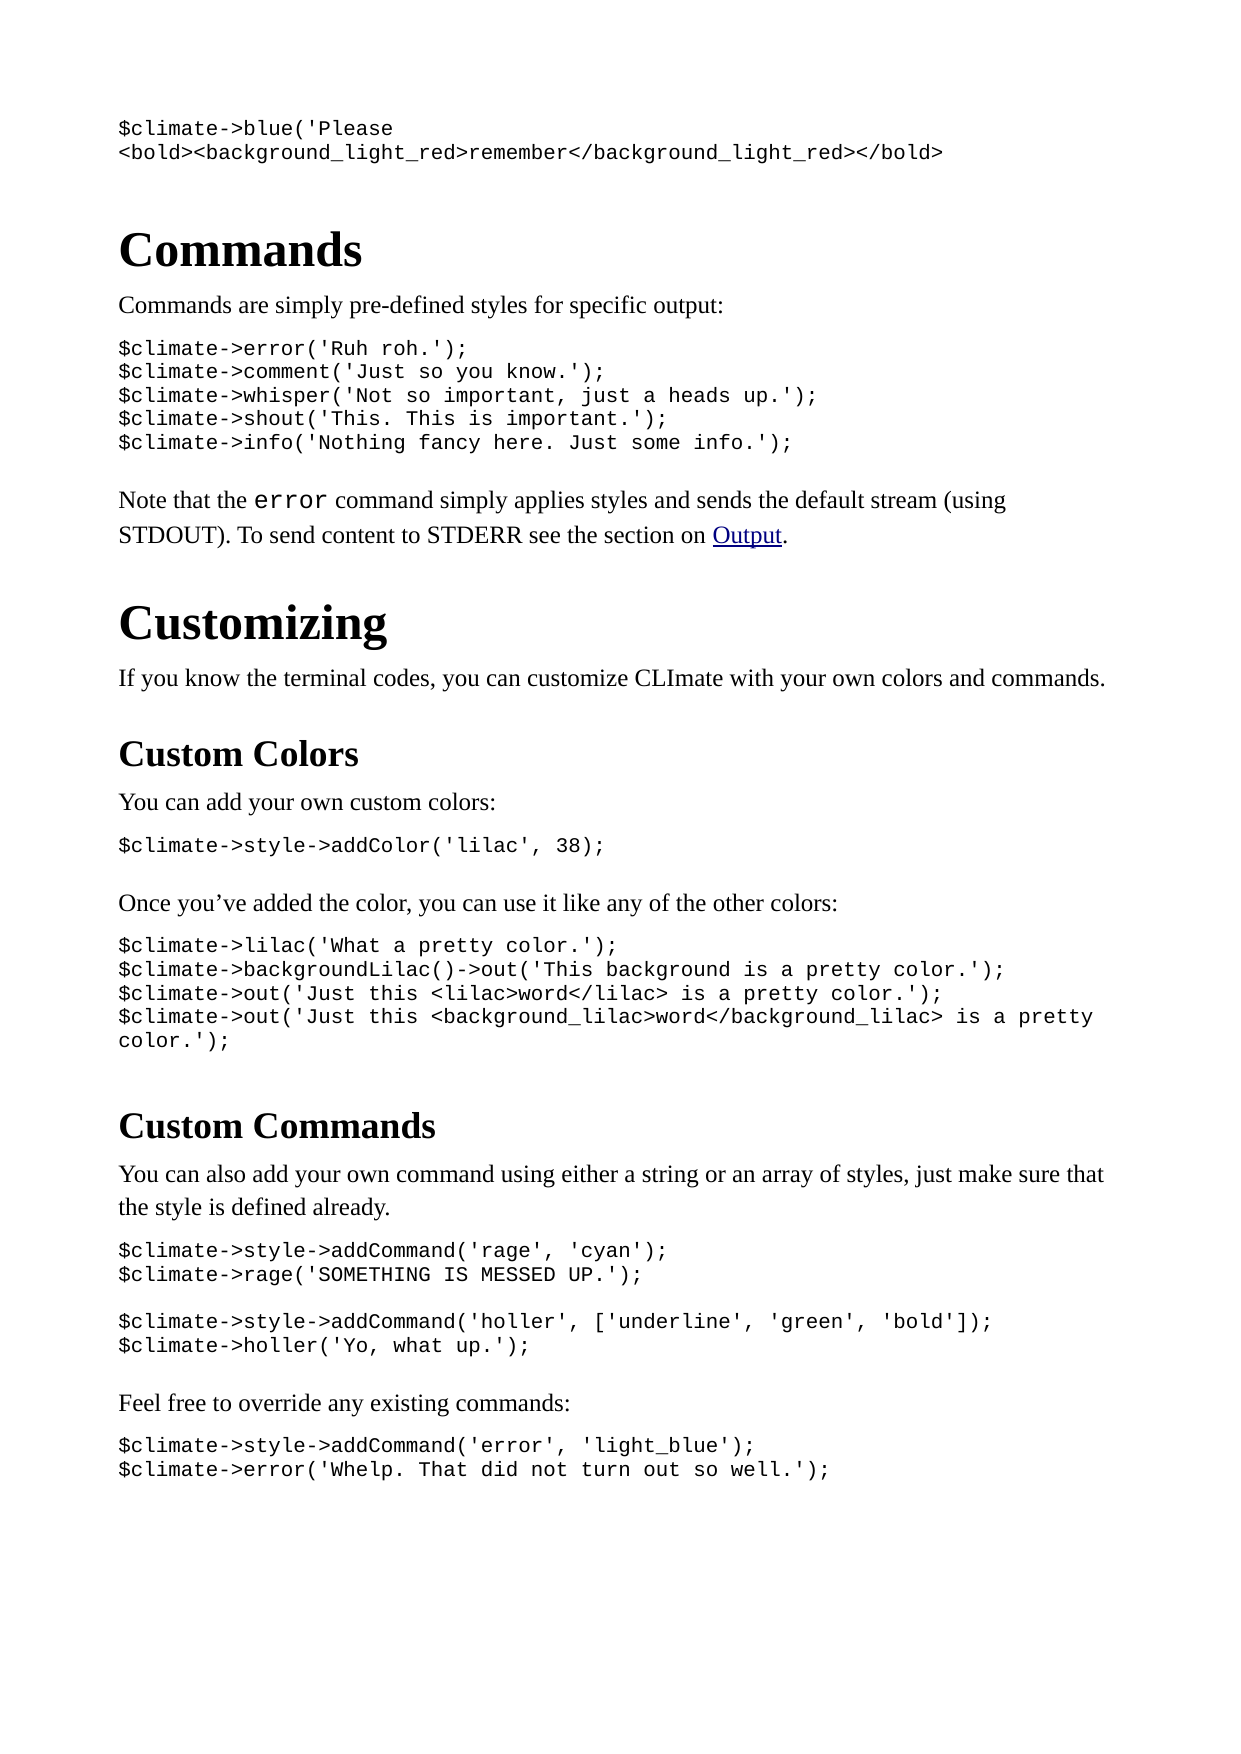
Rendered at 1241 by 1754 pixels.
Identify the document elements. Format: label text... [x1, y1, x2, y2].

subtitle Customizing [118, 593, 1122, 650]
text $climate->out('Just this <background_lilac>word</background_lilac> is a pretty color.'); [118, 1006, 1122, 1053]
text Commands are simply pre-defined styles for specific output: [118, 290, 1122, 319]
text If you know the terminal codes, you can customize CLImate with your own colors and commands. [118, 663, 1122, 692]
subtitle Custom Commands [118, 1104, 1122, 1147]
text $climate->whisper('Not so important, just a heads up.'); [118, 385, 1122, 408]
text $climate->style->addCommand('holler', ['underline', 'green', 'bold']); [118, 1311, 1122, 1335]
text $climate->rage('SOMETHING IS MESSED UP.'); [118, 1264, 1122, 1287]
text $climate->error('Ruh roh.'); [118, 337, 1122, 361]
text $climate->info('Nothing fancy here. Just some info.'); [118, 432, 1122, 456]
subtitle Custom Colors [118, 731, 1122, 774]
text $climate->backgroundLilac()->out('This background is a pretty color.'); [118, 959, 1122, 983]
text You can also add your own command using either a string or an array of styles, just make sure that the style is defined already. [118, 1159, 1122, 1221]
text Once you’ve added the color, you can use it like any of the other colors: [118, 888, 1122, 916]
text $climate->error('Whelp. That did not turn out so well.'); [118, 1459, 1122, 1483]
text $climate->comment('Just so you know.'); [118, 361, 1122, 385]
text $climate->blue('Please <bold><background_light_red>remember</background_light_red></bold> [118, 118, 1122, 165]
text Feel free to override any existing commands: [118, 1388, 1122, 1417]
text You can add your own custom colors: [118, 787, 1122, 816]
subtitle Commands [118, 220, 1122, 277]
text $climate->shout('This. This is important.'); [118, 408, 1122, 432]
text $climate->style->addColor('lilac', 38); [118, 834, 1122, 858]
text $climate->style->addCommand('error', 'light_blue'); [118, 1435, 1122, 1459]
text $climate->style->addCommand('rage', 'cyan'); [118, 1240, 1122, 1264]
text $climate->holler('Yo, what up.'); [118, 1335, 1122, 1358]
text Note that the error command simply applies styles and sends the default stream (using STDOUT). To send content to STDERR see the section on Output. [118, 485, 1122, 549]
text $climate->lilac('What a pretty color.'); [118, 935, 1122, 959]
text $climate->out('Just this <lilac>word</lilac> is a pretty color.'); [118, 983, 1122, 1006]
